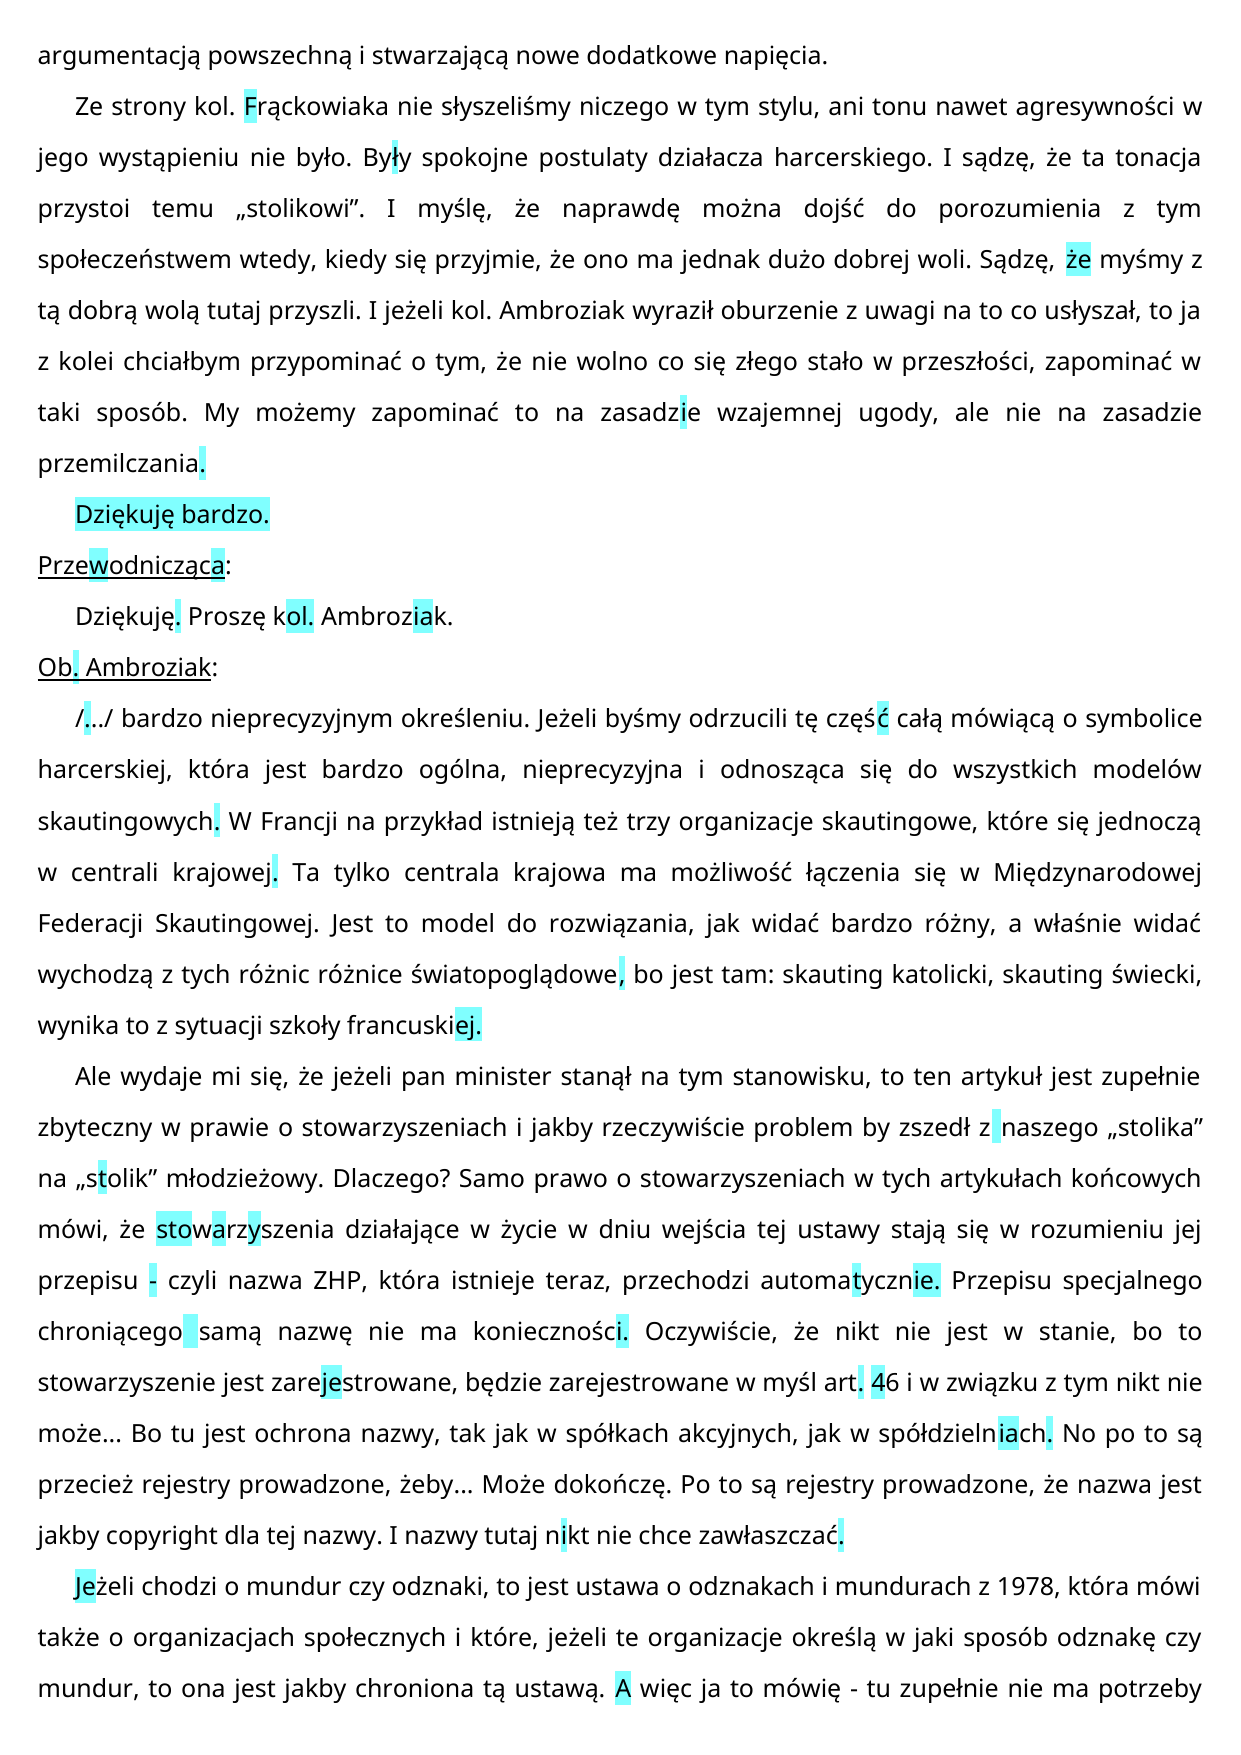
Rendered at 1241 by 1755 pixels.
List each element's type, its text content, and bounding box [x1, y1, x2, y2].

text /.../ bardzo nieprecyzyjnym określeniu. Jeżeli byśmy odrzucili tę część całą mówiącą o symbolice harcerskiej, która jest bardzo ogólna, nieprecyzyjna i odnosząca się do wszystkich modelów skautingowych. W Francji na przykład istnieją też trzy organizacje skautingowe, które się jednoczą w centrali krajowej. Ta tylko centrala krajowa ma możliwość łączenia się w Międzynarodowej Federacji Skautingowej. Jest to model do rozwiązania, jak widać bardzo różny, a właśnie widać wychodzą z tych różnic różnice światopoglądowe, bo jest tam: skauting katolicki, skauting świecki, wynika to z sytuacji szkoły francuskiej. [37, 701, 1203, 1041]
text Dziękuję bardzo. [37, 497, 1203, 531]
text Ob. Ambroziak: [37, 650, 1203, 684]
text Dziękuję. Proszę kol. Ambroziak. [37, 599, 1203, 633]
text Ze strony kol. Frąckowiaka nie słyszeliśmy niczego w tym stylu, ani tonu nawet agresywności w jego wystąpieniu nie było. Były spokojne postulaty działacza harcerskiego. I sądzę, że ta tonacja przystoi temu „stolikowi”. I myślę, że naprawdę można dojść do porozumienia z tym społeczeństwem wtedy, kiedy się przyjmie, że ono ma jednak dużo dobrej woli. Sądzę, że myśmy z tą dobrą wolą tutaj przyszli. I jeżeli kol. Ambroziak wyraził oburzenie z uwagi na to co usłyszał, to ja z kolei chciałbym przypominać o tym, że nie wolno co się złego stało w przeszłości, zapominać w taki sposób. My możemy zapominać to na zasadzie wzajemnej ugody, ale nie na zasadzie przemilczania. [37, 88, 1203, 480]
text argumentacją powszechną i stwarzającą nowe dodatkowe napięcia. [37, 37, 1203, 72]
text Ale wydaje mi się, że jeżeli pan minister stanął na tym stanowisku, to ten artykuł jest zupełnie zbyteczny w prawie o stowarzyszeniach i jakby rzeczywiście problem by zszedł z naszego „stolika” na „stolik” młodzieżowy. Dlaczego? Samo prawo o stowarzyszeniach w tych artykułach końcowych mówi, że stowarzyszenia działające w życie w dniu wejścia tej ustawy stają się w rozumieniu jej przepisu - czyli nazwa ZHP, która istnieje teraz, przechodzi automatycznie. Przepisu specjalnego chroniącego samą nazwę nie ma konieczności. Oczywiście, że nikt nie jest w stanie, bo to stowarzyszenie jest zarejestrowane, będzie zarejestrowane w myśl art. 46 i w związku z tym nikt nie może... Bo tu jest ochrona nazwy, tak jak w spółkach akcyjnych, jak w spółdzielniach. No po to są przecież rejestry prowadzone, żeby... Może dokończę. Po to są rejestry prowadzone, że nazwa jest jakby copyright dla tej nazwy. I nazwy tutaj nikt nie chce zawłaszczać. [37, 1058, 1203, 1552]
text Jeżeli chodzi o mundur czy odznaki, to jest ustawa o odznakach i mundurach z 1978, która mówi także o organizacjach społecznych i które, jeżeli te organizacje określą w jaki sposób odznakę czy mundur, to ona jest jakby chroniona tą ustawą. A więc ja to mówię - tu zupełnie nie ma potrzeby [37, 1569, 1203, 1705]
text Przewodnicząca: [37, 548, 1203, 582]
